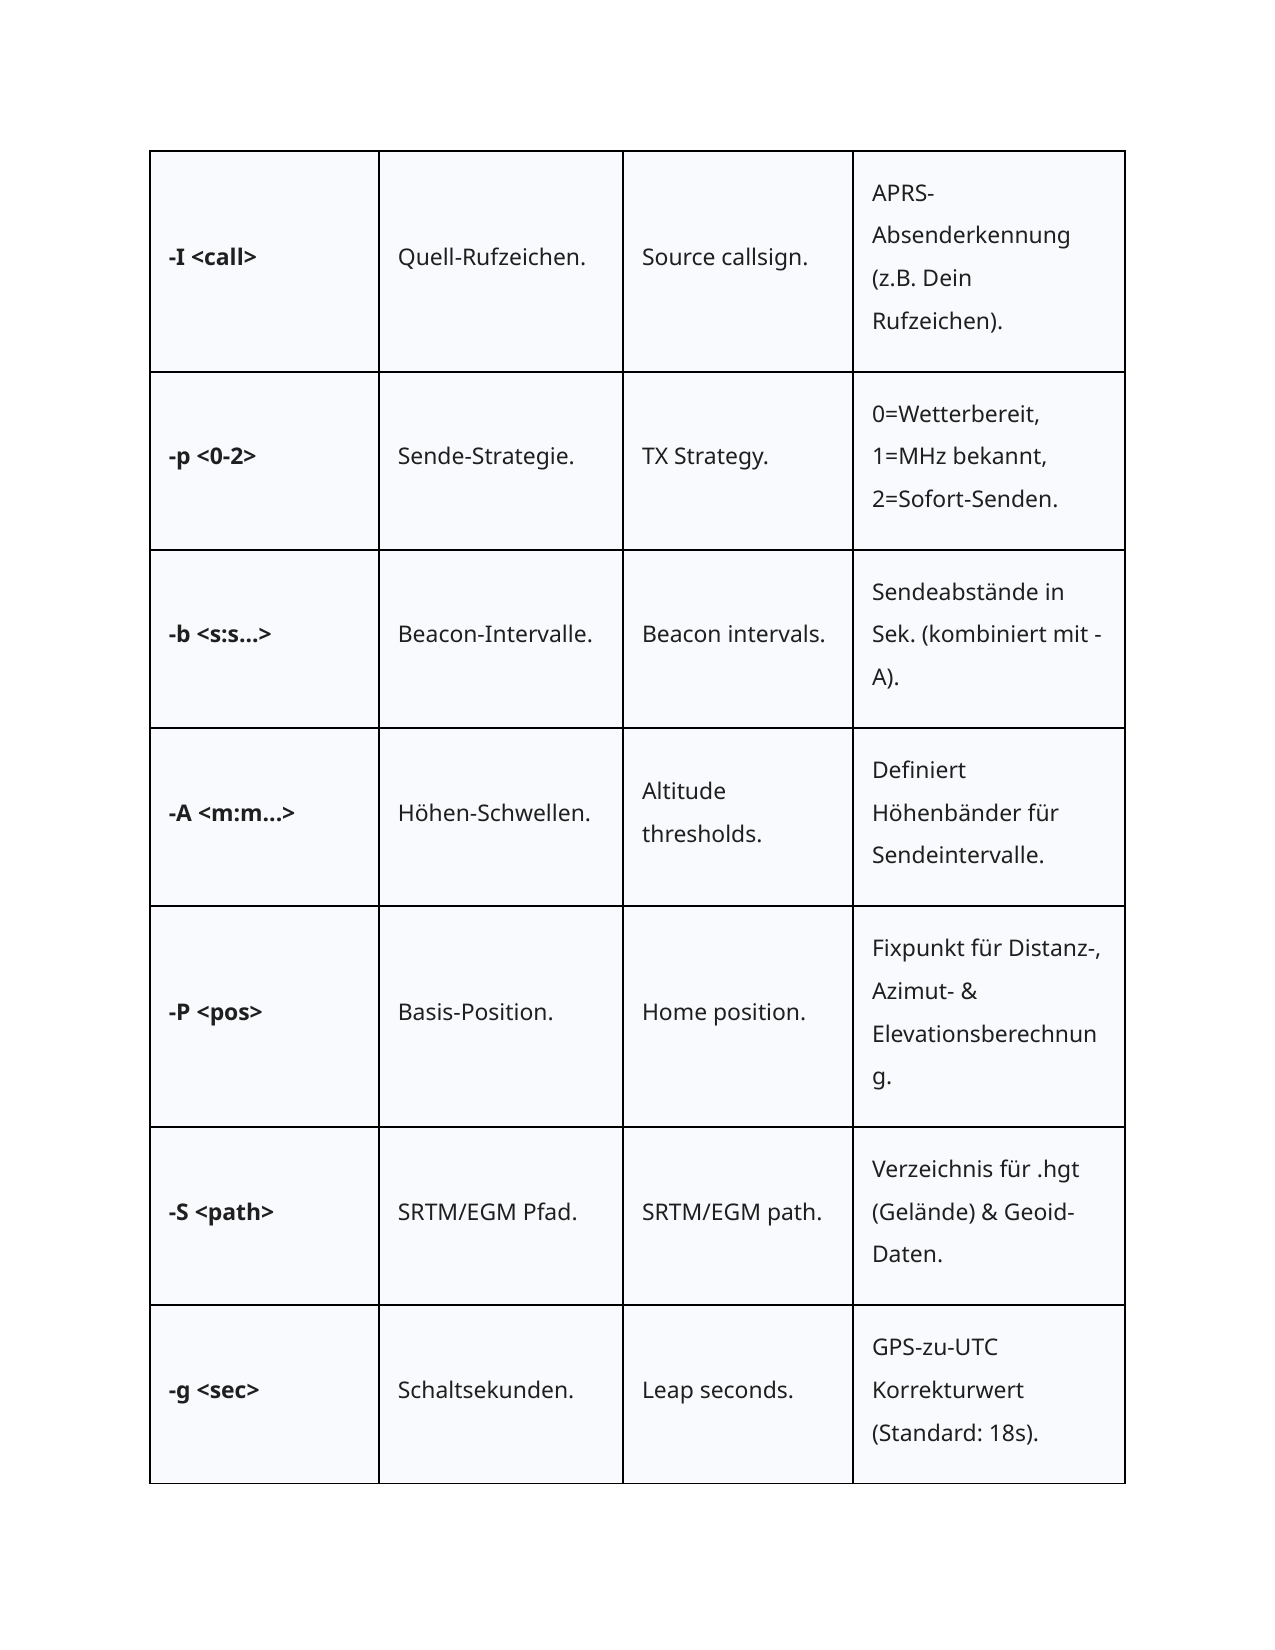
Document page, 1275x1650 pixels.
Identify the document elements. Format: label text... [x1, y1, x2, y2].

table_cell Höhen-Schwellen. [380, 729, 622, 905]
table_cell SRTM/EGM path. [624, 1128, 852, 1304]
table_cell -p <0-2> [151, 373, 378, 549]
table_cell TX Strategy. [624, 373, 852, 549]
table_cell -P <pos> [151, 907, 378, 1126]
table_cell Beacon intervals. [624, 551, 852, 727]
table_cell -A <m:m...> [151, 729, 378, 905]
table_cell Schaltsekunden. [380, 1306, 622, 1482]
table_cell Source callsign. [624, 152, 852, 371]
table_cell -g <sec> [151, 1306, 378, 1482]
table_cell Sendeabstände in Sek. (kombiniert mit -A). [854, 551, 1124, 727]
table_cell SRTM/EGM Pfad. [380, 1128, 622, 1304]
table_cell Sende-Strategie. [380, 373, 622, 549]
table_cell -S <path> [151, 1128, 378, 1304]
table_cell Beacon-Intervalle. [380, 551, 622, 727]
table_cell Verzeichnis für .hgt (Gelände) & Geoid-Daten. [854, 1128, 1124, 1304]
table_cell GPS-zu-UTC Korrekturwert (Standard: 18s). [854, 1306, 1124, 1482]
table_cell APRS-Absenderkennung (z.B. Dein Rufzeichen). [854, 152, 1124, 371]
table_cell Altitude thresholds. [624, 729, 852, 905]
table_cell Definiert Höhenbänder für Sendeintervalle. [854, 729, 1124, 905]
table_cell Leap seconds. [624, 1306, 852, 1482]
table_cell -I <call> [151, 152, 378, 371]
table_cell 0=Wetterbereit, 1=MHz bekannt, 2=Sofort-Senden. [854, 373, 1124, 549]
table_cell Quell-Rufzeichen. [380, 152, 622, 371]
table_cell Basis-Position. [380, 907, 622, 1126]
table_cell Fixpunkt für Distanz-, Azimut- & Elevationsberechnung. [854, 907, 1124, 1126]
table_cell -b <s:s...> [151, 551, 378, 727]
table_cell Home position. [624, 907, 852, 1126]
